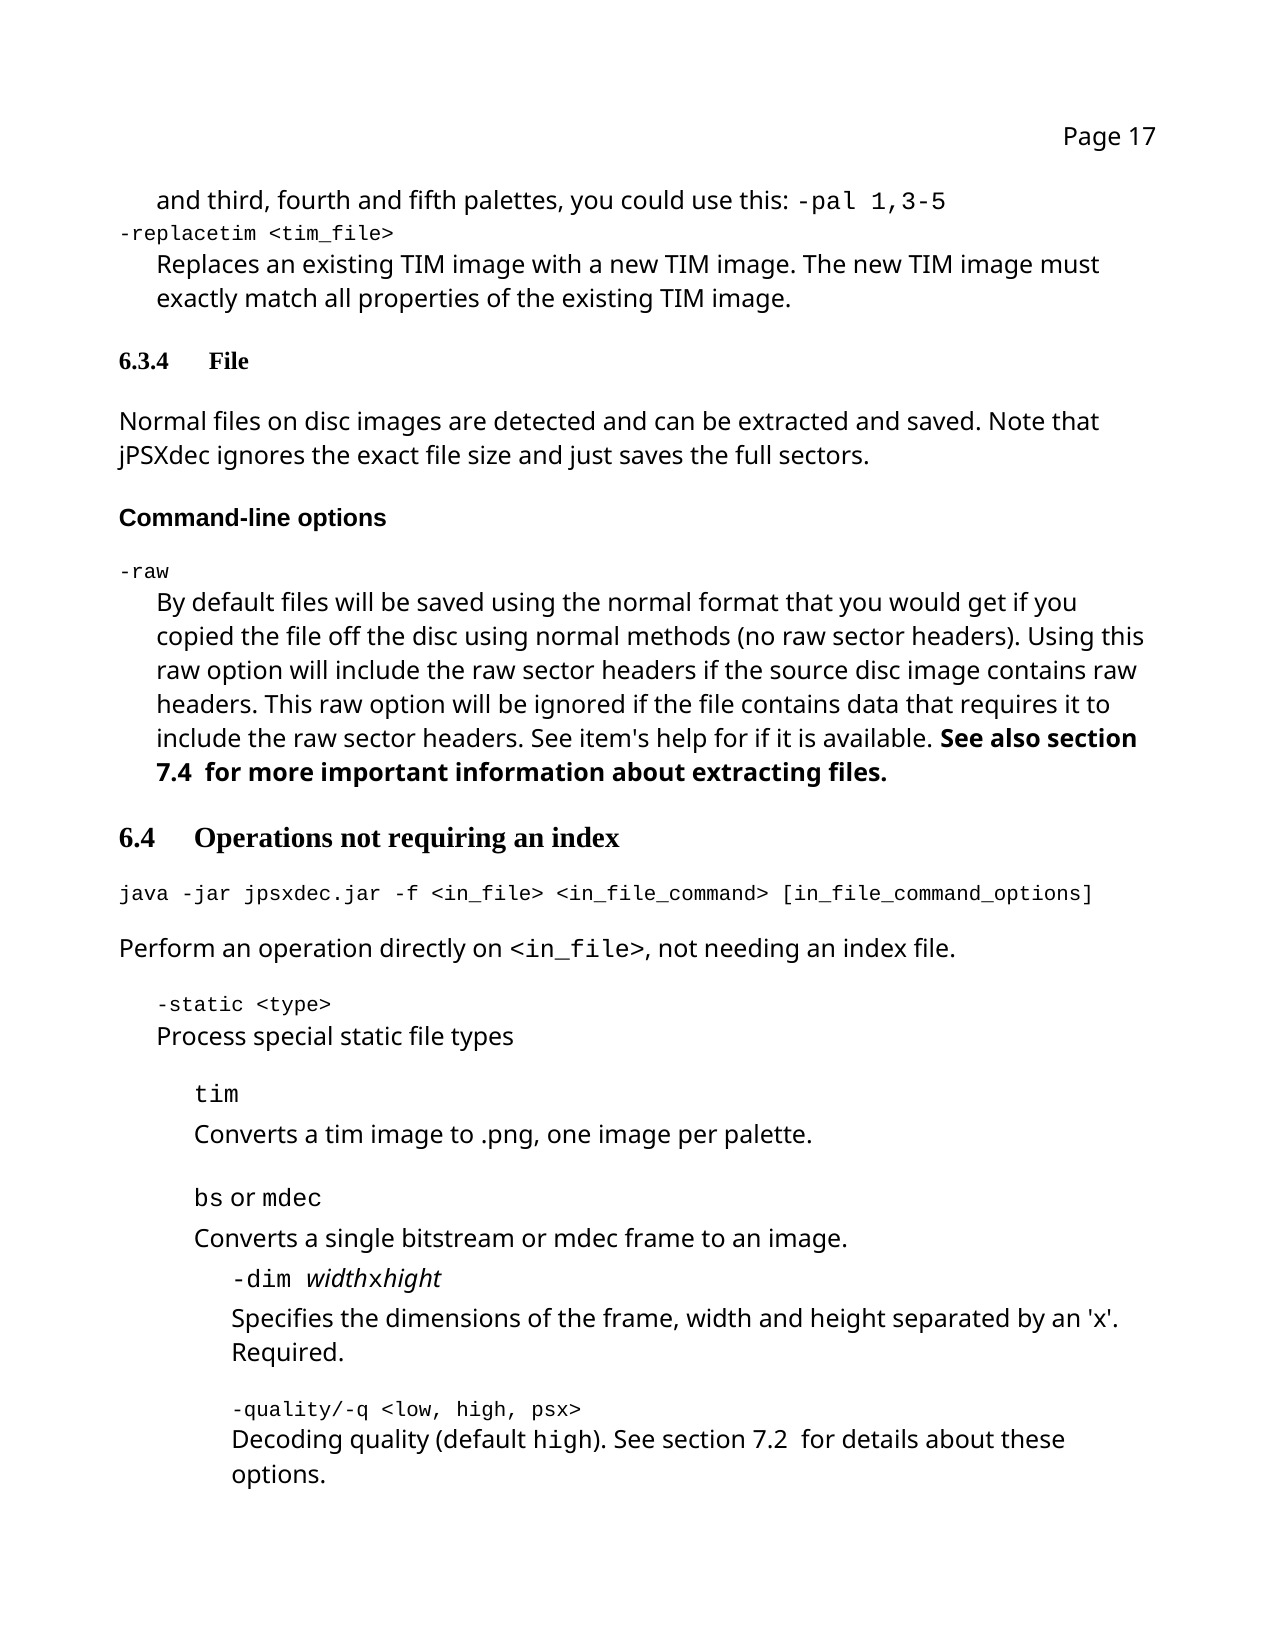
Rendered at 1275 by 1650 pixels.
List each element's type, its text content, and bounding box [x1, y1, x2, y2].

text By default files will be saved using the normal format that you would get if you copied the file off the disc using normal methods (no raw sector headers). Using this raw option will include the raw sector headers if the source disc image contains raw headers. This raw option will be ignored if the file contains data that requires it to include the raw sector headers. See item's help for if it is available. See also section 7.4 for more important information about extracting files. [156, 585, 1156, 789]
subtitle Operations not requiring an index [118, 820, 1156, 854]
text and third, fourth and fifth palettes, you could use this: -pal 1,3-5 [156, 183, 1156, 217]
text tim [193, 1082, 1156, 1110]
text Normal files on disc images are detected and can be extracted and saved. Note that jPSXdec ignores the exact file size and just saves the full sectors. [118, 404, 1156, 472]
text java -jar jpsxdec.jar -f <in_file> <in_file_command> [in_file_command_options] [118, 883, 1156, 907]
text -replacetim <tim_file> [118, 223, 1156, 247]
text Decoding quality (default high). See section 7.2 for details about these options. [231, 1422, 1156, 1491]
text Process special static file types [156, 1018, 1156, 1052]
text -raw [118, 561, 1156, 585]
text -dim widthxhight [231, 1260, 1156, 1295]
text Perform an operation directly on <in_file>, not needing an index file. [118, 931, 1156, 965]
subtitle File [118, 346, 1156, 374]
text -quality/-q <low, high, psx> [231, 1398, 1156, 1422]
text Replaces an existing TIM image with a new TIM image. The new TIM image must exactly match all properties of the existing TIM image. [156, 247, 1156, 315]
text Converts a single bitstream or mdec frame to an image. [193, 1220, 1156, 1254]
text Specifies the dimensions of the frame, width and height separated by an 'x'. Required. [231, 1301, 1156, 1369]
text -static <type> [156, 994, 1156, 1018]
subtitle Command-line options [118, 503, 1156, 532]
text bs or mdec [193, 1180, 1156, 1214]
text Converts a tim image to .png, one image per palette. [193, 1116, 1156, 1150]
